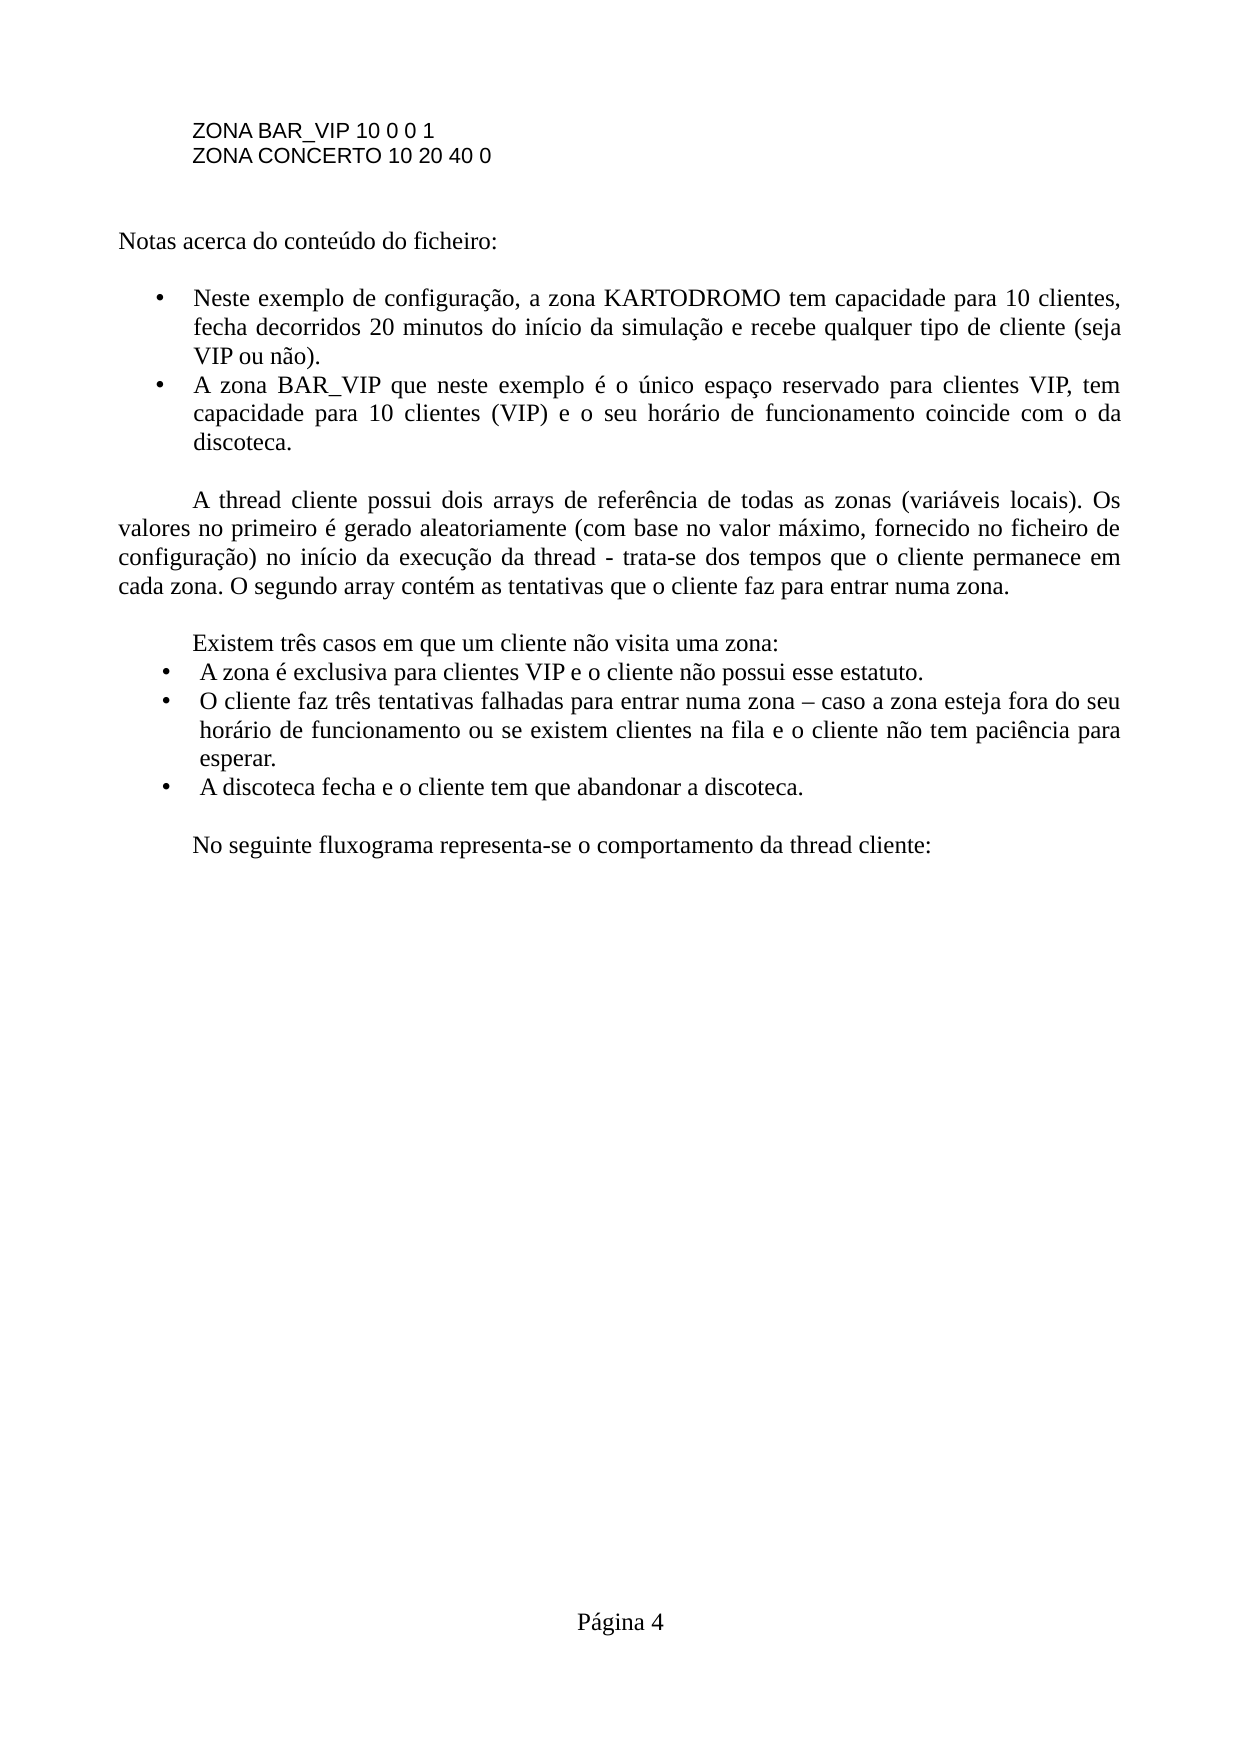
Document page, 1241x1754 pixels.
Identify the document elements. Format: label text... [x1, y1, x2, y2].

list A discoteca fecha e o cliente tem que abandonar a discoteca. [162, 772, 1122, 801]
list A zona é exclusiva para clientes VIP e o cliente não possui esse estatuto. [162, 657, 1122, 686]
text No seguinte fluxograma representa-se o comportamento da thread cliente: [118, 830, 1122, 858]
list Neste exemplo de configuração, a zona KARTODROMO tem capacidade para 10 clientes, fecha decorridos 20 minutos do início da simulação e recebe qualquer tipo de cliente (seja VIP ou não). [156, 283, 1122, 370]
list A zona BAR_VIP que neste exemplo é o único espaço reservado para clientes VIP, tem capacidade para 10 clientes (VIP) e o seu horário de funcionamento coincide com o da discoteca. [156, 370, 1122, 456]
text ZONA BAR_VIP 10 0 0 1 [118, 118, 1122, 143]
text A thread cliente possui dois arrays de referência de todas as zonas (variáveis locais). Os valores no primeiro é gerado aleatoriamente (com base no valor máximo, fornecido no ficheiro de configuração) no início da execução da thread - trata-se dos tempos que o cliente permanece em cada zona. O segundo array contém as tentativas que o cliente faz para entrar numa zona. [118, 485, 1122, 600]
text Notas acerca do conteúdo do ficheiro: [118, 226, 1122, 255]
list O cliente faz três tentativas falhadas para entrar numa zona – caso a zona esteja fora do seu horário de funcionamento ou se existem clientes na fila e o cliente não tem paciência para esperar. [162, 686, 1122, 772]
text ZONA CONCERTO 10 20 40 0 [118, 143, 1122, 168]
text Existem três casos em que um cliente não visita uma zona: [118, 628, 1122, 657]
